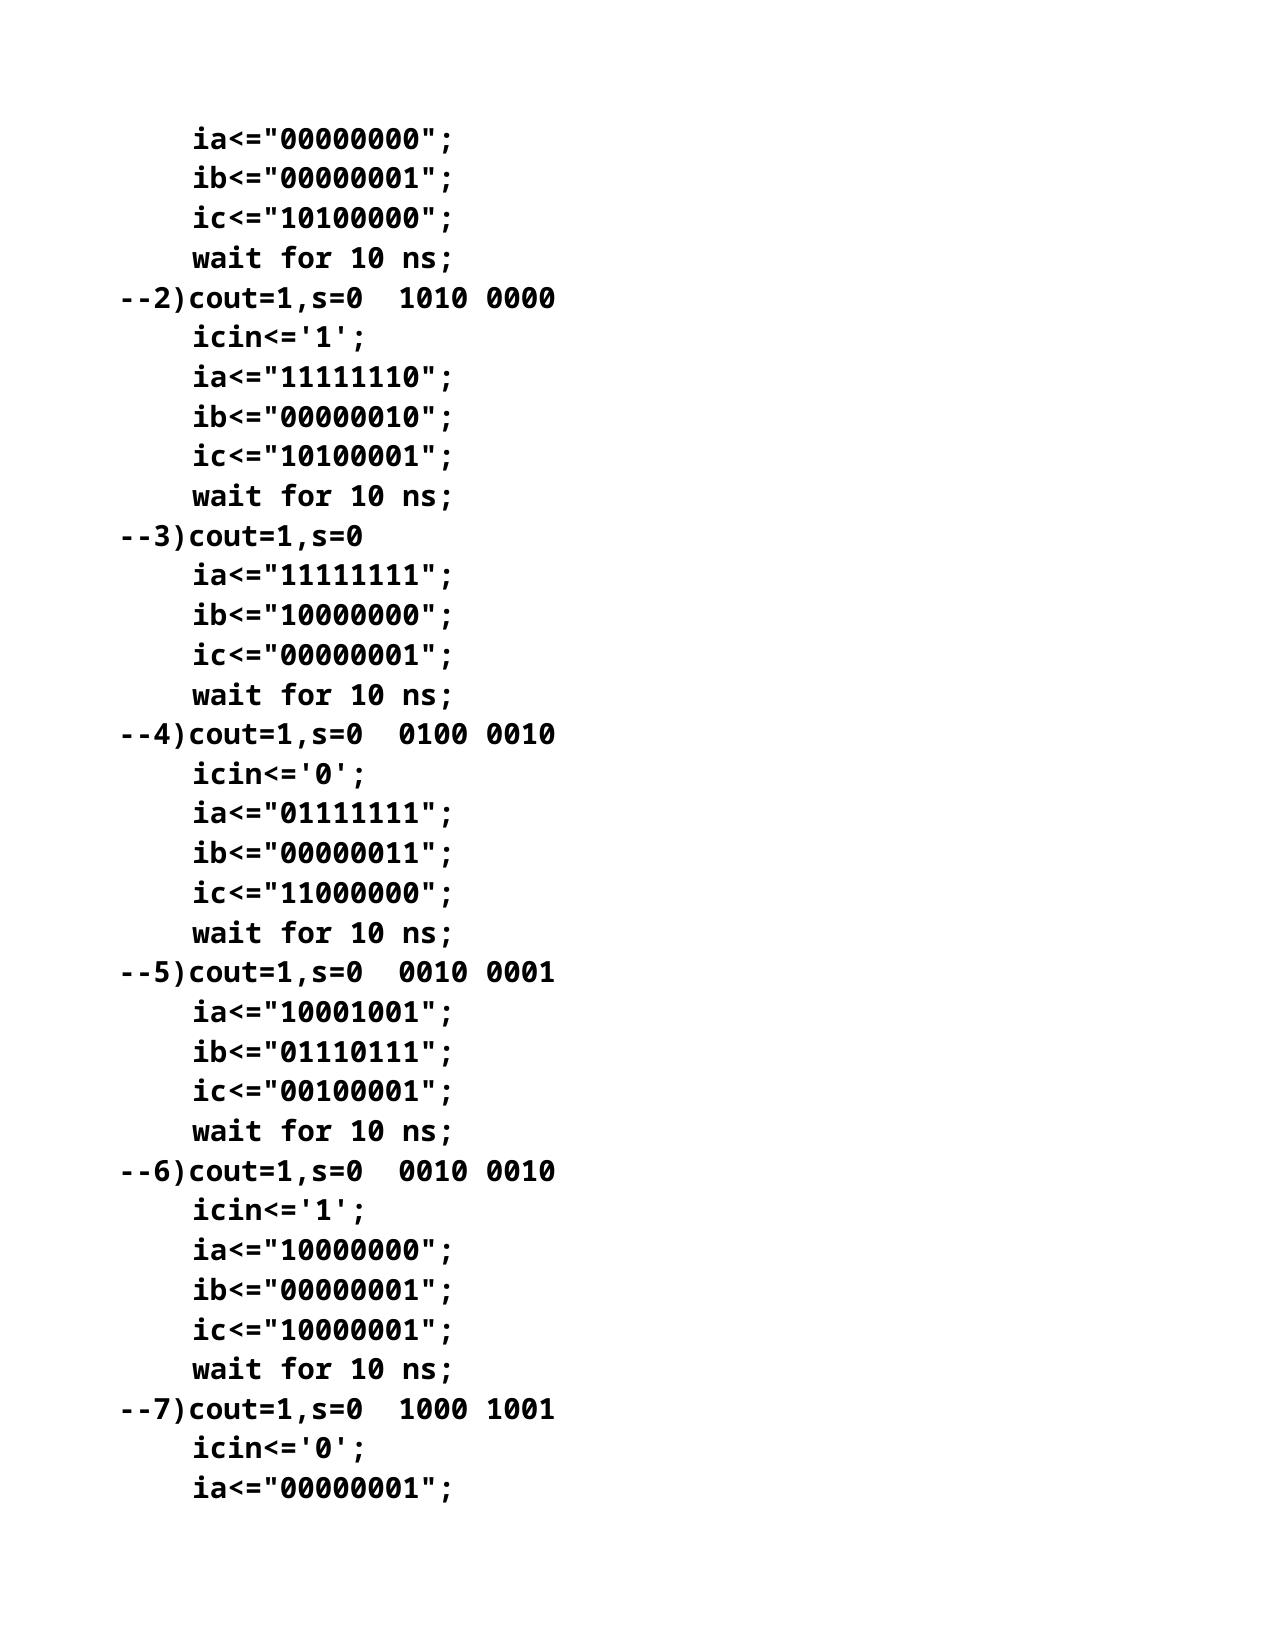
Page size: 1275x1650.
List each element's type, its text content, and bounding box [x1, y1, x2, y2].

text icin<='1'; [118, 1190, 1157, 1229]
text --6)cout=1,s=0 0010 0010 [118, 1150, 1157, 1190]
text icin<='1'; [118, 317, 1157, 356]
text --4)cout=1,s=0 0100 0010 [118, 713, 1157, 753]
text ia<="10000000"; [118, 1229, 1157, 1269]
text ic<="00000001"; [118, 634, 1157, 674]
text ia<="00000000"; [118, 118, 1157, 158]
text wait for 10 ns; [118, 237, 1157, 277]
text ib<="10000000"; [118, 594, 1157, 634]
text wait for 10 ns; [118, 674, 1157, 713]
text ic<="00100001"; [118, 1071, 1157, 1110]
text --2)cout=1,s=0 1010 0000 [118, 277, 1157, 317]
text ic<="11000000"; [118, 872, 1157, 912]
text ib<="00000010"; [118, 396, 1157, 436]
text wait for 10 ns; [118, 1348, 1157, 1388]
text icin<='0'; [118, 1428, 1157, 1467]
text ic<="10100000"; [118, 197, 1157, 237]
text wait for 10 ns; [118, 912, 1157, 952]
text --7)cout=1,s=0 1000 1001 [118, 1388, 1157, 1428]
text ib<="00000001"; [118, 158, 1157, 197]
text --5)cout=1,s=0 0010 0001 [118, 952, 1157, 991]
text ic<="10100001"; [118, 436, 1157, 475]
text ib<="00000011"; [118, 832, 1157, 872]
text ia<="00000001"; [118, 1467, 1157, 1507]
text ib<="01110111"; [118, 1031, 1157, 1071]
text ia<="11111110"; [118, 356, 1157, 396]
text ia<="01111111"; [118, 793, 1157, 832]
text ib<="00000001"; [118, 1269, 1157, 1309]
text icin<='0'; [118, 753, 1157, 793]
text ia<="10001001"; [118, 991, 1157, 1031]
text wait for 10 ns; [118, 475, 1157, 515]
text wait for 10 ns; [118, 1110, 1157, 1150]
text --3)cout=1,s=0 [118, 515, 1157, 555]
text ia<="11111111"; [118, 555, 1157, 594]
text ic<="10000001"; [118, 1309, 1157, 1348]
